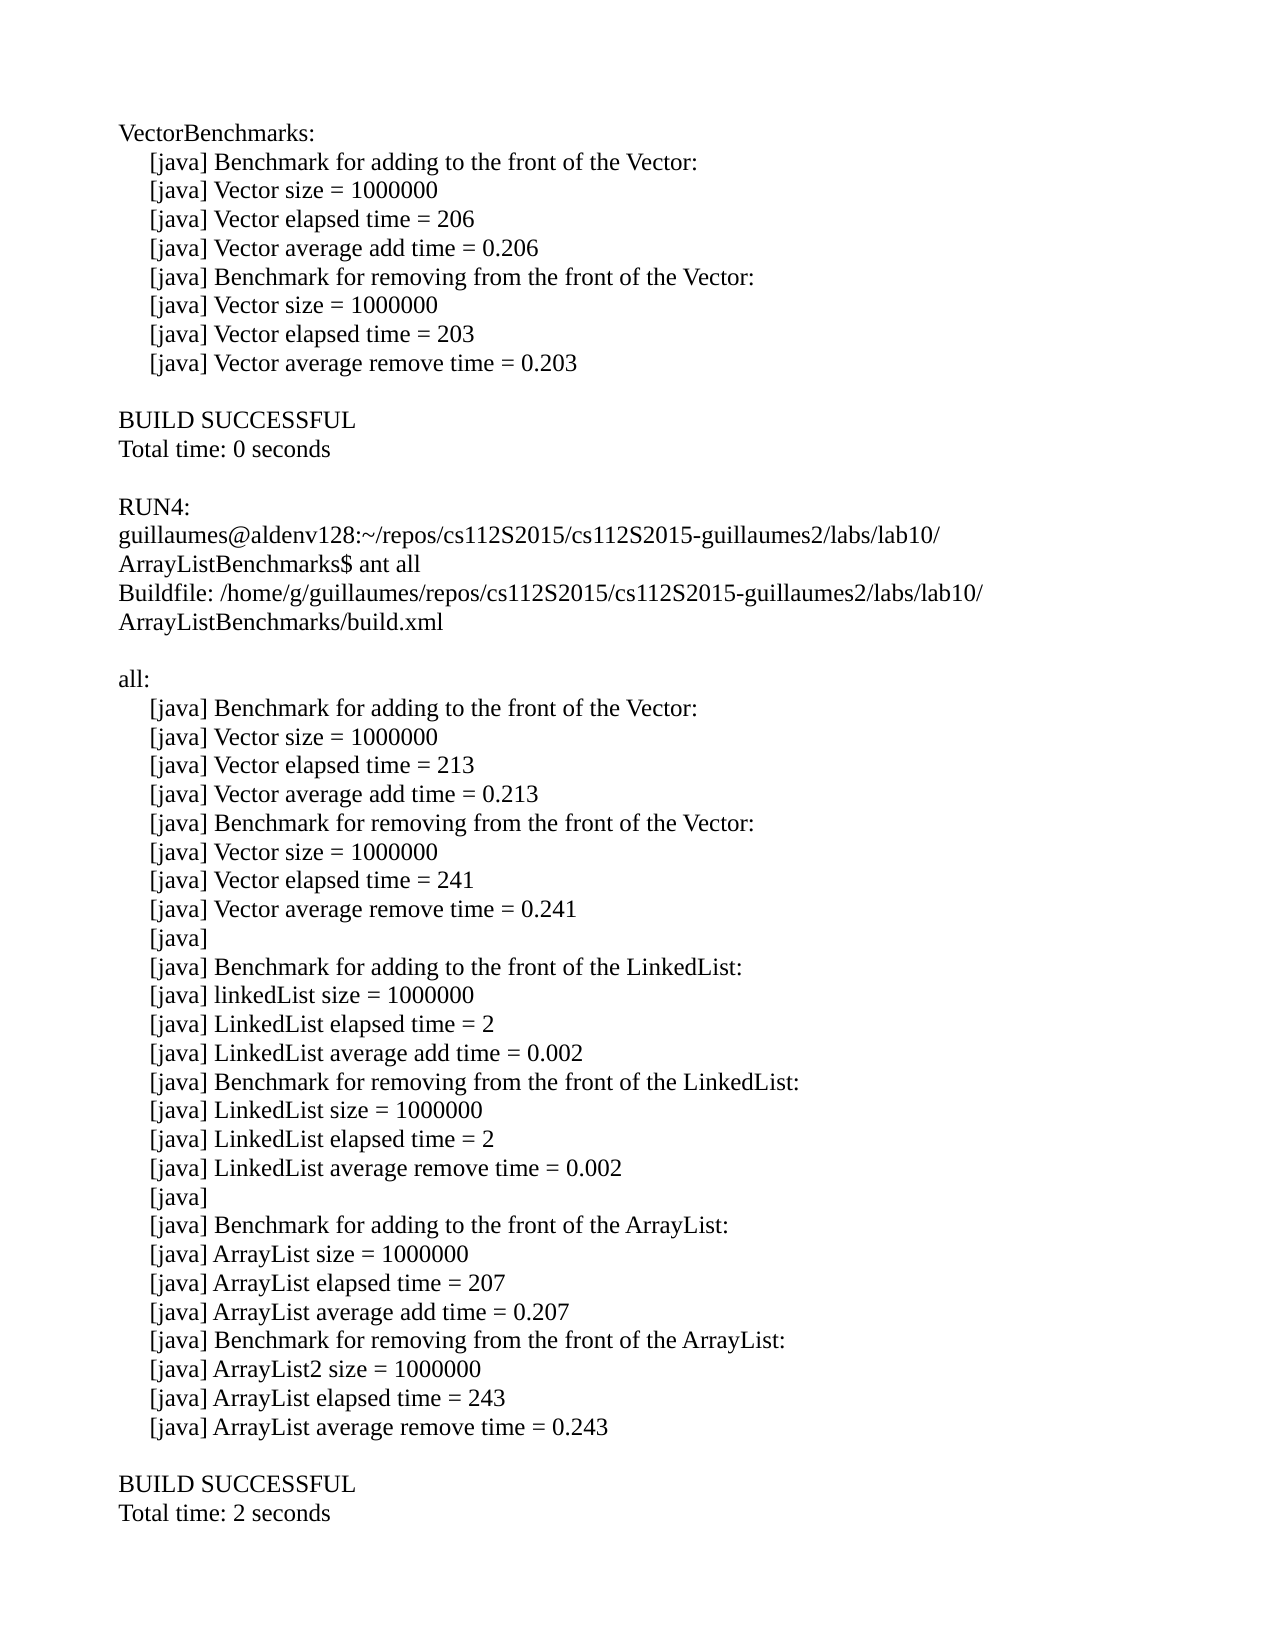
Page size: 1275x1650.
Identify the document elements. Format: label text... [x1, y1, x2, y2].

text [java] LinkedList size = 1000000 [118, 1096, 1157, 1124]
text [java] Benchmark for adding to the front of the Vector: [118, 693, 1157, 722]
text VectorBenchmarks: [118, 118, 1157, 147]
text [java] Benchmark for removing from the front of the LinkedList: [118, 1067, 1157, 1096]
text [java] [118, 923, 1157, 952]
text [java] Vector average remove time = 0.203 [118, 348, 1157, 377]
text [java] ArrayList2 size = 1000000 [118, 1354, 1157, 1383]
text [java] Benchmark for removing from the front of the Vector: [118, 262, 1157, 291]
text Buildfile: /home/g/guillaumes/repos/cs112S2015/cs112S2015-guillaumes2/labs/lab10/ArrayListBenchmarks/build.xml [118, 578, 1157, 636]
text [java] Benchmark for adding to the front of the Vector: [118, 147, 1157, 176]
text BUILD SUCCESSFUL [118, 406, 1157, 434]
text all: [118, 664, 1157, 693]
text guillaumes@aldenv128:~/repos/cs112S2015/cs112S2015-guillaumes2/labs/lab10/ArrayListBenchmarks$ ant all [118, 521, 1157, 578]
text [java] Benchmark for adding to the front of the LinkedList: [118, 952, 1157, 981]
text [java] Benchmark for adding to the front of the ArrayList: [118, 1211, 1157, 1239]
text [java] Vector elapsed time = 206 [118, 204, 1157, 233]
text [java] Vector size = 1000000 [118, 176, 1157, 204]
text [java] Vector elapsed time = 203 [118, 319, 1157, 348]
text [java] LinkedList average add time = 0.002 [118, 1038, 1157, 1067]
text [java] ArrayList average remove time = 0.243 [118, 1412, 1157, 1441]
text [java] Vector size = 1000000 [118, 291, 1157, 319]
text Total time: 2 seconds [118, 1498, 1157, 1527]
text [java] Vector average add time = 0.206 [118, 233, 1157, 262]
text RUN4: [118, 492, 1157, 521]
text [java] ArrayList elapsed time = 207 [118, 1268, 1157, 1297]
text [java] LinkedList elapsed time = 2 [118, 1124, 1157, 1153]
text BUILD SUCCESSFUL [118, 1469, 1157, 1498]
text [java] Vector average remove time = 0.241 [118, 894, 1157, 923]
text [java] Vector elapsed time = 241 [118, 866, 1157, 894]
text [java] Benchmark for removing from the front of the Vector: [118, 808, 1157, 837]
text [java] Vector elapsed time = 213 [118, 751, 1157, 779]
text [java] Benchmark for removing from the front of the ArrayList: [118, 1326, 1157, 1354]
text [java] LinkedList elapsed time = 2 [118, 1009, 1157, 1038]
text [java] ArrayList average add time = 0.207 [118, 1297, 1157, 1326]
text [java] Vector size = 1000000 [118, 837, 1157, 866]
text Total time: 0 seconds [118, 434, 1157, 463]
text [java] Vector average add time = 0.213 [118, 779, 1157, 808]
text [java] [118, 1182, 1157, 1211]
text [java] linkedList size = 1000000 [118, 981, 1157, 1009]
text [java] ArrayList size = 1000000 [118, 1239, 1157, 1268]
text [java] LinkedList average remove time = 0.002 [118, 1153, 1157, 1182]
text [java] Vector size = 1000000 [118, 722, 1157, 751]
text [java] ArrayList elapsed time = 243 [118, 1383, 1157, 1412]
